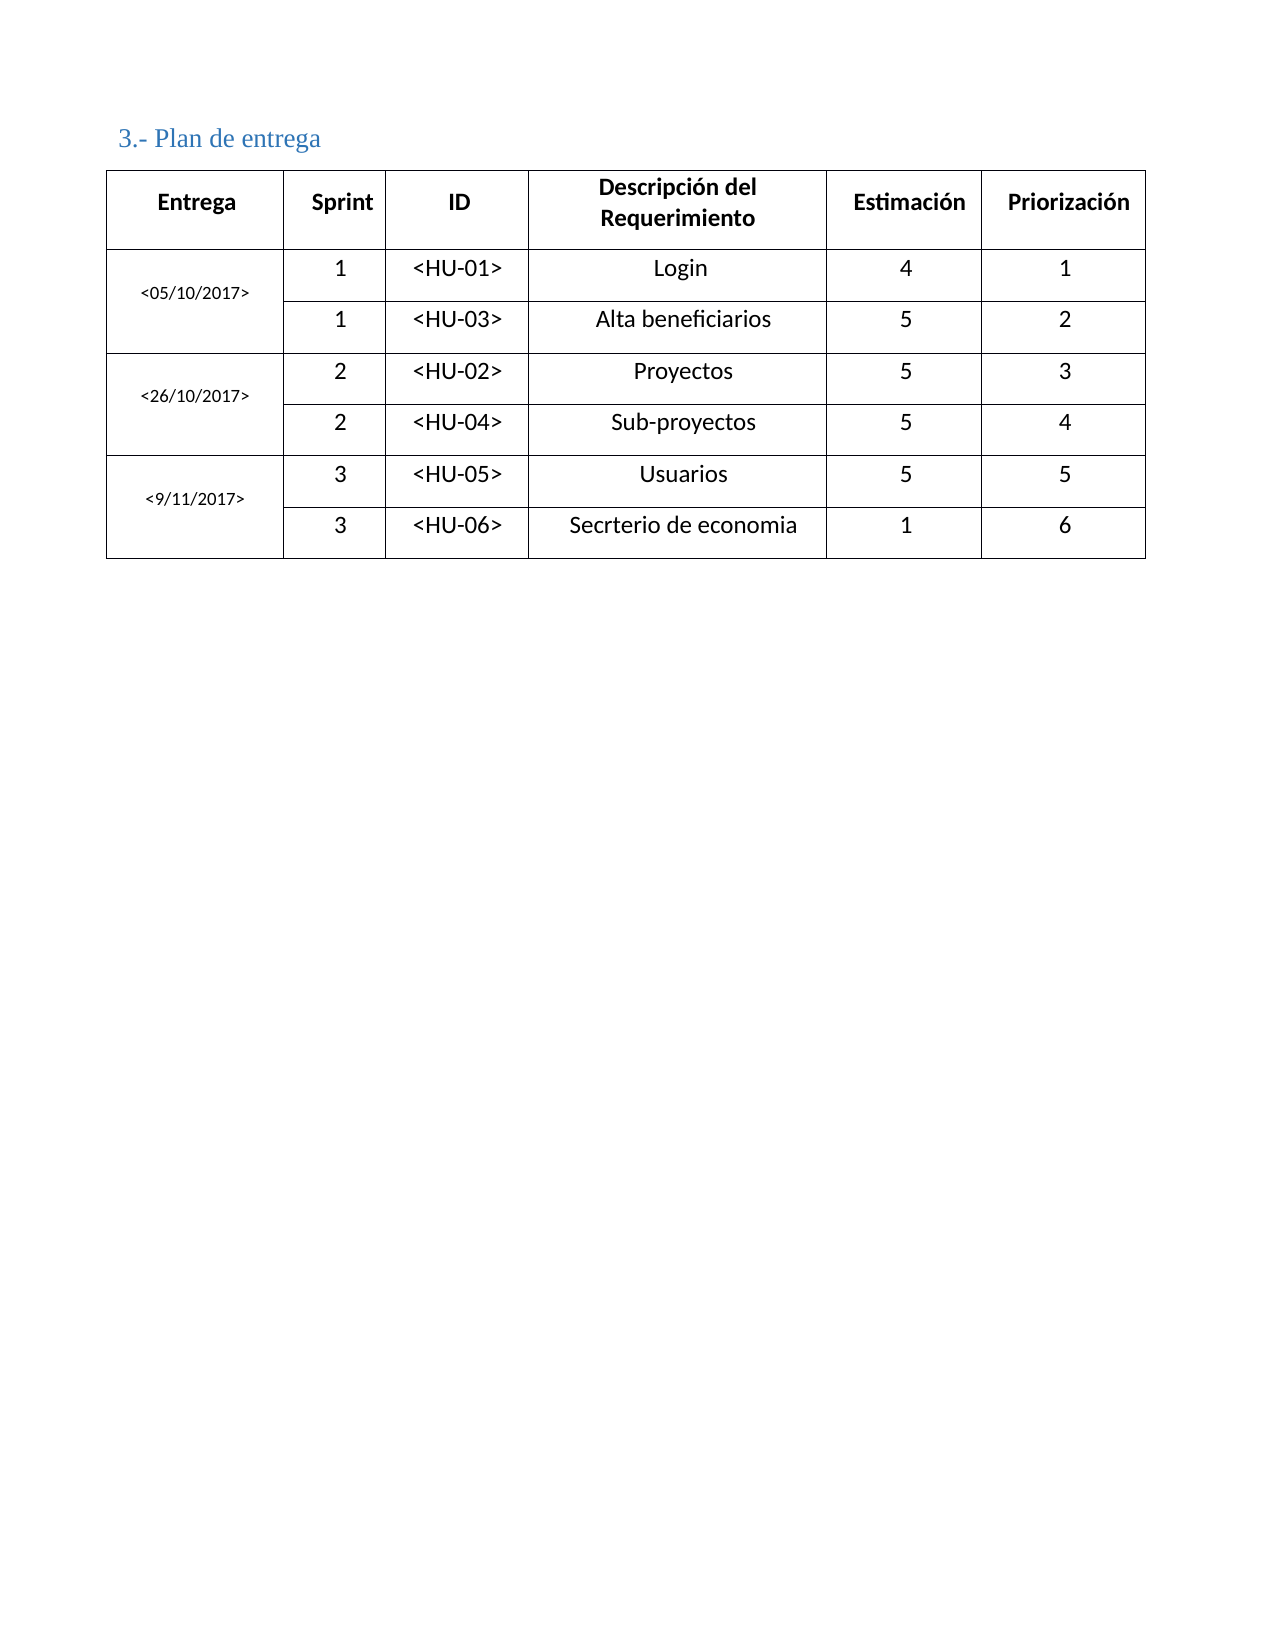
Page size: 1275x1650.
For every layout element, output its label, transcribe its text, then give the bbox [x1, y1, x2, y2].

table_cell <HU-06> [386, 508, 528, 558]
table_cell 4 [982, 405, 1145, 455]
table_cell 3 [284, 508, 385, 558]
table_cell 5 [827, 354, 981, 404]
table_cell <HU-03> [386, 302, 528, 352]
table_cell 1 [284, 302, 385, 352]
table_cell 3 [982, 354, 1145, 404]
table_cell <HU-01> [386, 250, 528, 301]
table_cell <HU-04> [386, 405, 528, 455]
table_header Priorización [982, 171, 1145, 249]
table_cell Proyectos [529, 354, 826, 404]
table_cell 5 [982, 456, 1145, 507]
table_cell <9/11/2017> [107, 456, 283, 558]
table_cell Usuarios [529, 456, 826, 507]
table_cell 1 [982, 250, 1145, 301]
table_cell Secrterio de economia [529, 508, 826, 558]
table_cell 4 [827, 250, 981, 301]
table_cell <HU-02> [386, 354, 528, 404]
table_cell 2 [284, 405, 385, 455]
table_header Sprint [284, 171, 385, 249]
table_cell 2 [982, 302, 1145, 352]
table_header Descripción del Requerimiento [529, 171, 826, 249]
table_cell <26/10/2017> [107, 354, 283, 455]
table_cell 2 [284, 354, 385, 404]
table_cell 5 [827, 456, 981, 507]
table_cell 1 [284, 250, 385, 301]
table_cell 5 [827, 302, 981, 352]
table_cell 6 [982, 508, 1145, 558]
table_cell Alta beneficiarios [529, 302, 826, 352]
table_cell 5 [827, 405, 981, 455]
table_header ID [386, 171, 528, 249]
table_cell 1 [827, 508, 981, 558]
table_cell Sub-proyectos [529, 405, 826, 455]
table_cell <HU-05> [386, 456, 528, 507]
table_cell Login [529, 250, 826, 301]
table_header Entrega [107, 171, 283, 249]
table_header Estimación [827, 171, 981, 249]
table_cell 3 [284, 456, 385, 507]
subtitle 3.- Plan de entrega [118, 122, 1157, 153]
table_cell <05/10/2017> [107, 250, 283, 352]
